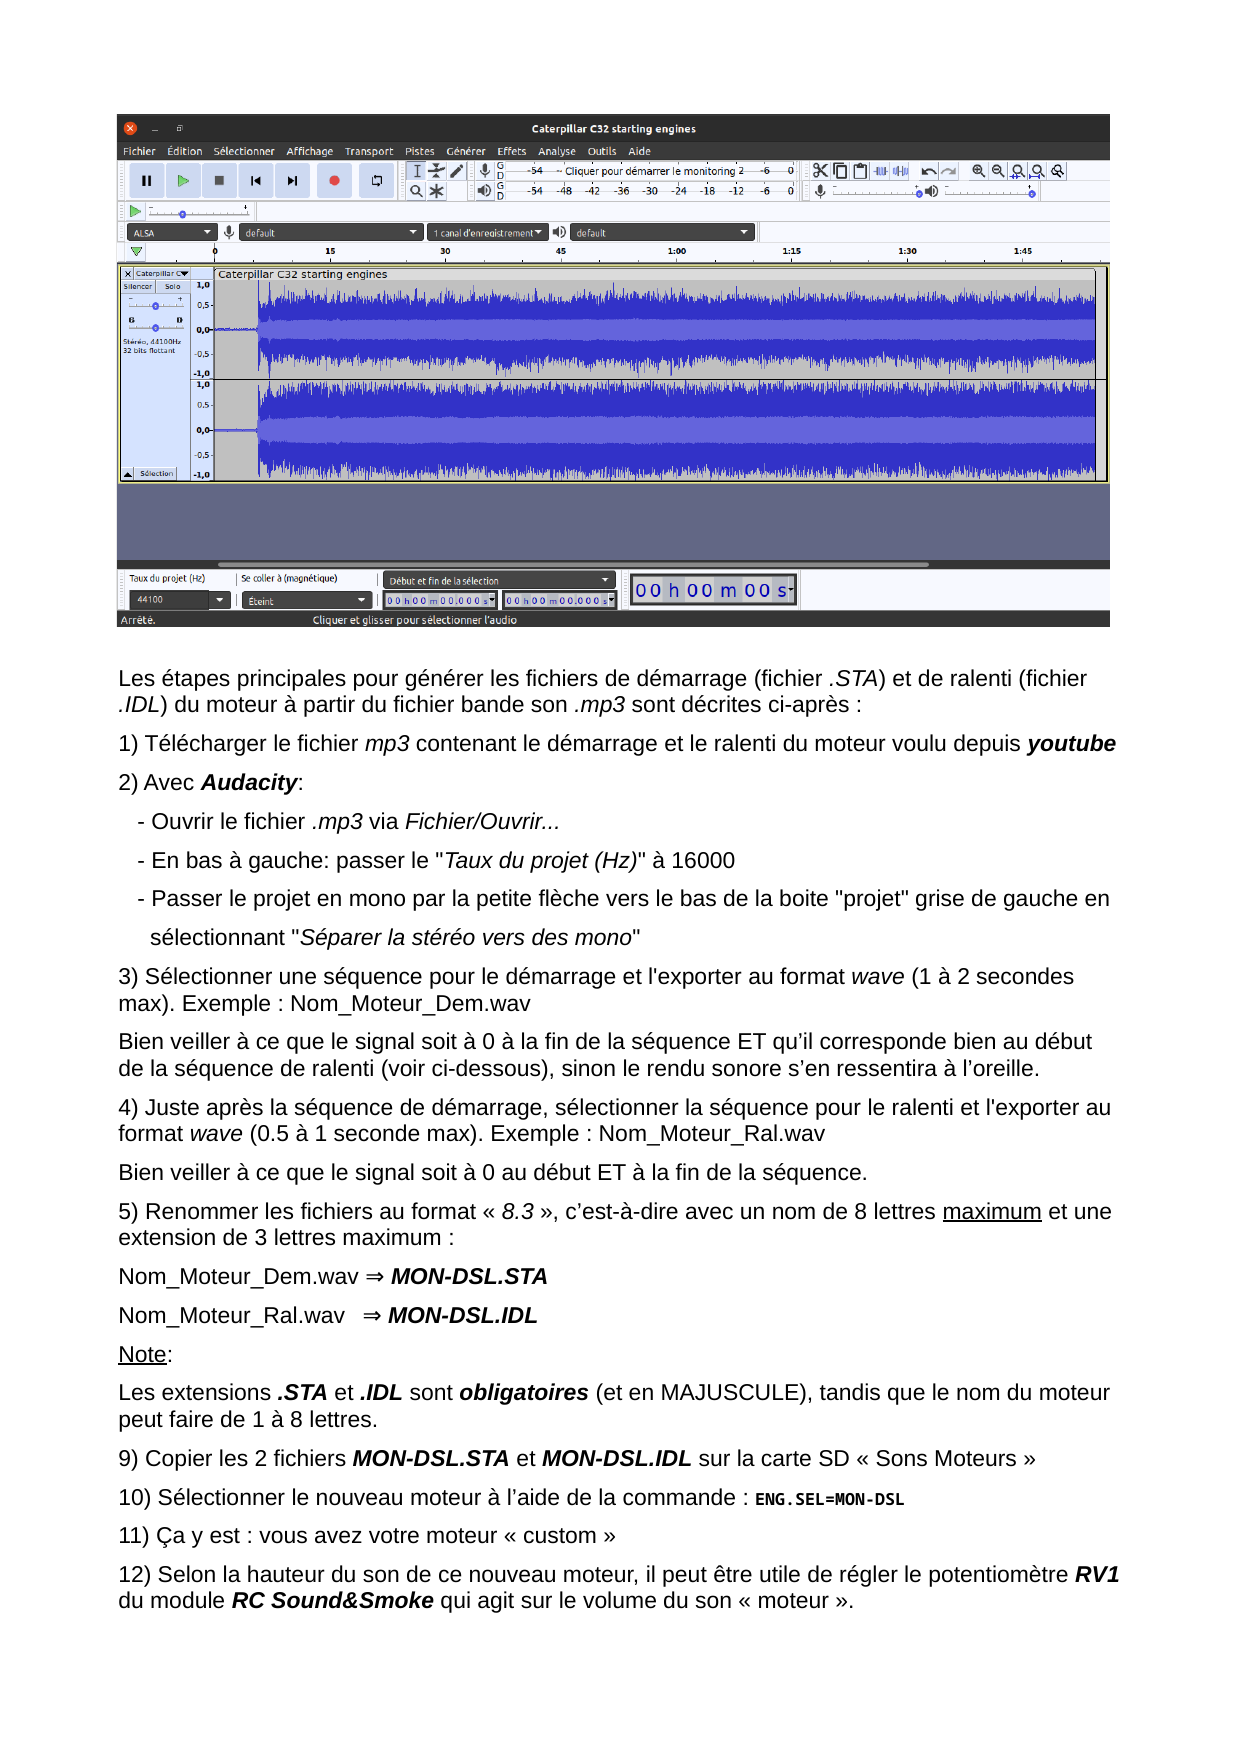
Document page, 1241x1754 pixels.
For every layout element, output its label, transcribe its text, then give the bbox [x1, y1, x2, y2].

text Les étapes principales pour générer les fichiers de démarrage (fichier .STA) et de ralenti (fichier .IDL) du moteur à partir du fichier bande son .mp3 sont décrites ci-après : [118, 665, 1122, 717]
text Bien veiller à ce que le signal soit à 0 à la fin de la séquence ET qu’il corresponde bien au début de la séquence de ralenti (voir ci-dessous), sinon le rendu sonore s’en ressentira à l’oreille. [118, 1028, 1122, 1081]
text 10) Sélectionner le nouveau moteur à l’aide de la commande : ENG.SEL=MON-DSL [118, 1483, 1122, 1510]
text Nom_Moteur_Ral.wav ⇒ MON-DSL.IDL [118, 1302, 1122, 1328]
text 4) Juste après la séquence de démarrage, sélectionner la séquence pour le ralenti et l'exporter au format wave (0.5 à 1 seconde max). Exemple : Nom_Moteur_Ral.wav [118, 1093, 1122, 1146]
text 5) Renommer les fichiers au format « 8.3 », c’est-à-dire avec un nom de 8 lettres maximum et une extension de 3 lettres maximum : [118, 1198, 1122, 1250]
text Les extensions .STA et .IDL sont obligatoires (et en MAJUSCULE), tandis que le nom du moteur peut faire de 1 à 8 lettres. [118, 1379, 1122, 1432]
picture [116, 114, 1110, 627]
text Note: [118, 1341, 1122, 1367]
text - Ouvrir le fichier .mp3 via Fichier/Ouvrir... [118, 808, 1122, 834]
text sélectionnant "Séparer la stéréo vers des mono" [118, 924, 1122, 951]
text 2) Avec Audacity: [118, 769, 1122, 795]
text 3) Sélectionner une séquence pour le démarrage et l'exporter au format wave (1 à 2 secondes max). Exemple : Nom_Moteur_Dem.wav [118, 963, 1122, 1016]
text Nom_Moteur_Dem.wav ⇒ MON-DSL.STA [118, 1263, 1122, 1289]
text 9) Copier les 2 fichiers MON-DSL.STA et MON-DSL.IDL sur la carte SD « Sons Moteurs » [118, 1444, 1122, 1471]
text - En bas à gauche: passer le "Taux du projet (Hz)" à 16000 [118, 847, 1122, 873]
text 11) Ça y est : vous avez votre moteur « custom » [118, 1522, 1122, 1549]
text 1) Télécharger le fichier mp3 contenant le démarrage et le ralenti du moteur voulu depuis youtube [118, 730, 1122, 756]
text 12) Selon la hauteur du son de ce nouveau moteur, il peut être utile de régler le potentiomètre RV1 du module RC Sound&Smoke qui agit sur le volume du son « moteur ». [118, 1561, 1122, 1614]
text Bien veiller à ce que le signal soit à 0 au début ET à la fin de la séquence. [118, 1159, 1122, 1185]
text - Passer le projet en mono par la petite flèche vers le bas de la boite "projet" grise de gauche en [118, 885, 1122, 912]
